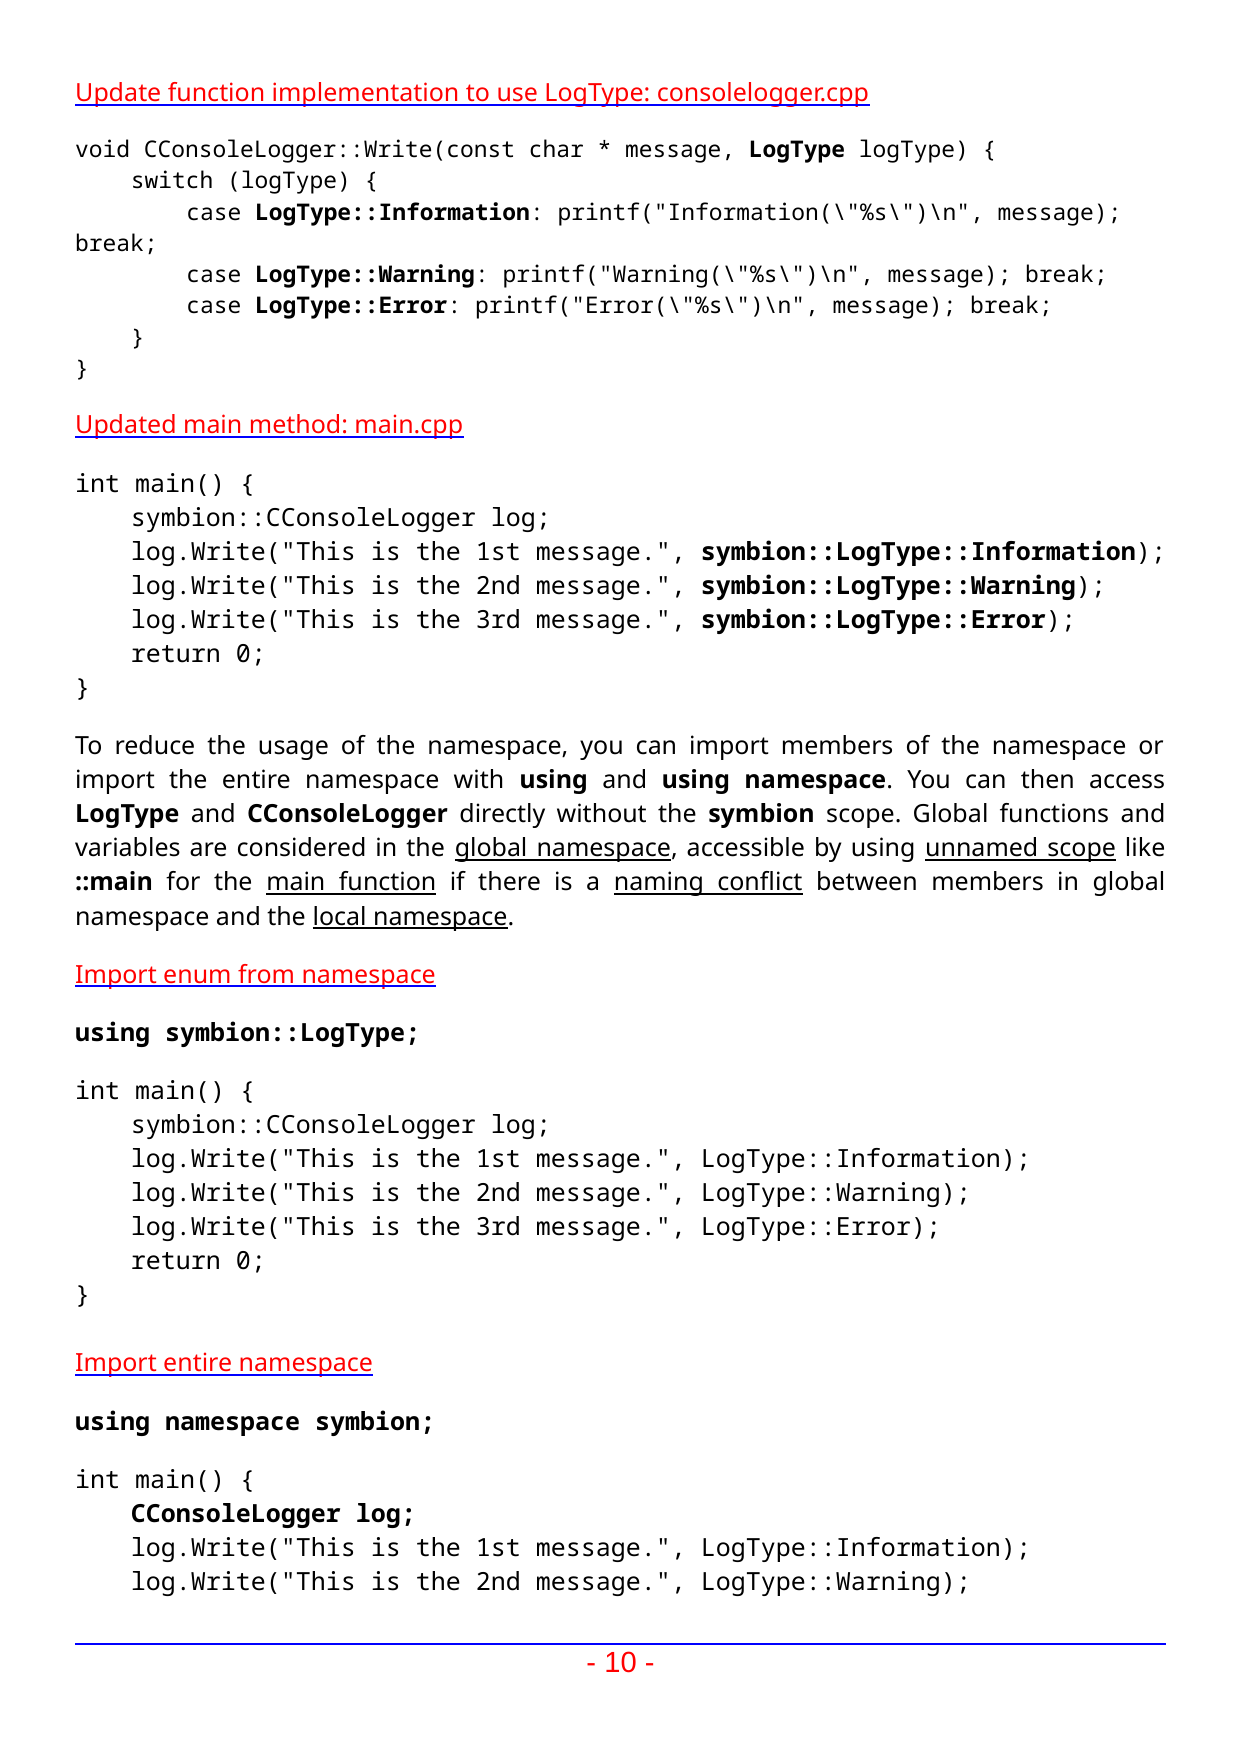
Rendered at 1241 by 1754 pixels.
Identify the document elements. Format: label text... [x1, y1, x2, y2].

text } [75, 321, 1166, 352]
text case LogType::Error: printf("Error(\"%s\")\n", message); break; [75, 289, 1166, 321]
text log.Write("This is the 2nd message.", symbion::LogType::Warning); [75, 567, 1166, 602]
text int main() { [75, 1072, 1166, 1107]
text return 0; [75, 1243, 1166, 1277]
text Updated main method: main.cpp [75, 407, 1166, 441]
text log.Write("This is the 1st message.", symbion::LogType::Information); [75, 533, 1166, 567]
text log.Write("This is the 2nd message.", LogType::Warning); [75, 1175, 1166, 1209]
text using namespace symbion; [75, 1403, 1166, 1437]
text using symbion::LogType; [75, 1014, 1166, 1048]
text int main() { [75, 1461, 1166, 1495]
text case LogType::Information: printf("Information(\"%s\")\n", message); break; [75, 196, 1166, 258]
text log.Write("This is the 1st message.", LogType::Information); [75, 1141, 1166, 1175]
text CConsoleLogger log; [75, 1495, 1166, 1529]
text void CConsoleLogger::Write(const char * message, LogType logType) { [75, 133, 1166, 164]
text switch (logType) { [75, 164, 1166, 196]
text symbion::CConsoleLogger log; [75, 1107, 1166, 1141]
text Import entire namespace [75, 1345, 1166, 1379]
text } [75, 352, 1166, 383]
text log.Write("This is the 3rd message.", LogType::Error); [75, 1209, 1166, 1243]
text return 0; [75, 636, 1166, 670]
text } [75, 670, 1166, 704]
text symbion::CConsoleLogger log; [75, 499, 1166, 533]
text Import enum from namespace [75, 956, 1166, 990]
text log.Write("This is the 3rd message.", symbion::LogType::Error); [75, 602, 1166, 636]
text log.Write("This is the 1st message.", LogType::Information); [75, 1529, 1166, 1563]
text } [75, 1277, 1166, 1311]
text case LogType::Warning: printf("Warning(\"%s\")\n", message); break; [75, 258, 1166, 289]
text int main() { [75, 465, 1166, 499]
text To reduce the usage of the namespace, you can import members of the namespace or import the entire namespace with using and using namespace. You can then access LogType and CConsoleLogger directly without the symbion scope. Global functions and variables are considered in the global namespace, accessible by using unnamed scope like ::main for the main function if there is a naming conflict between members in global namespace and the local namespace. [75, 728, 1166, 932]
text Update function implementation to use LogType: consolelogger.cpp [75, 75, 1166, 109]
text log.Write("This is the 2nd message.", LogType::Warning); [75, 1563, 1166, 1597]
